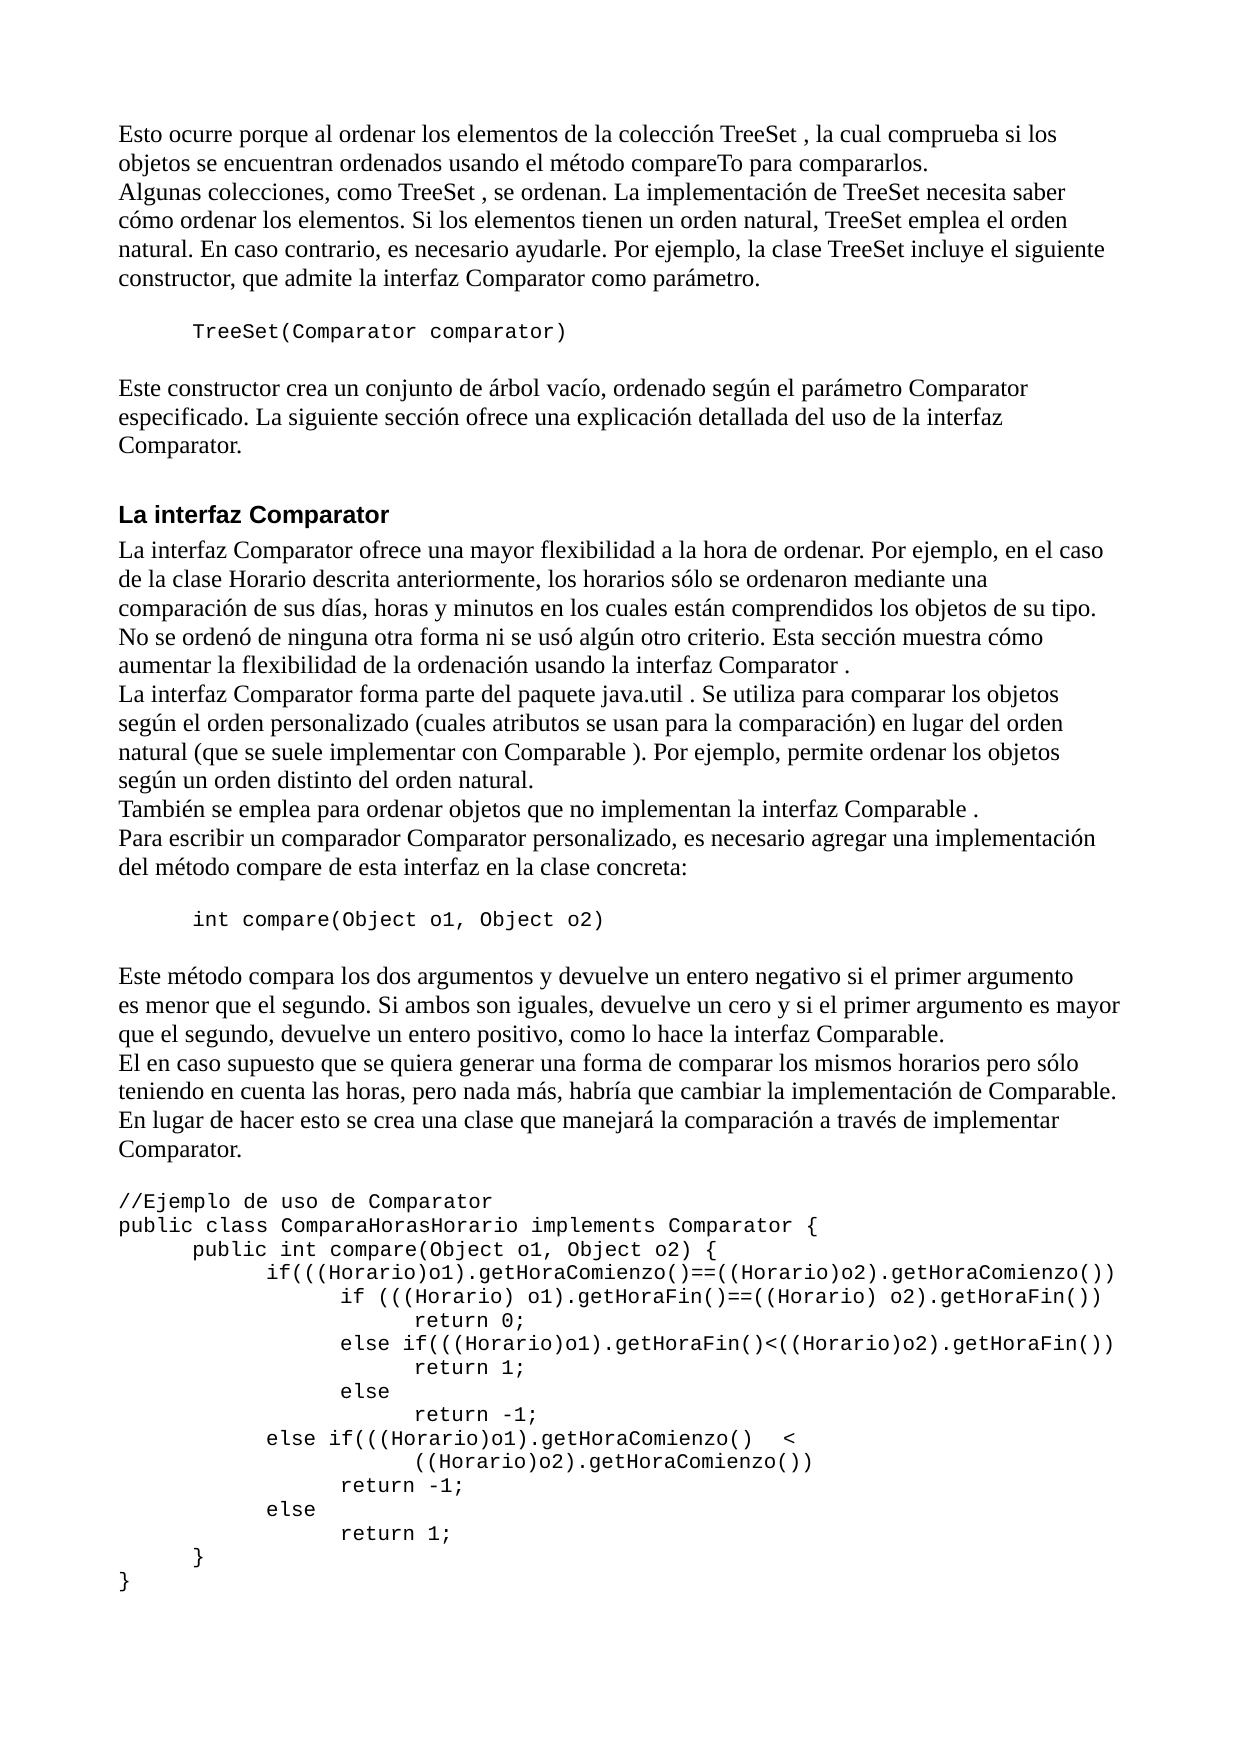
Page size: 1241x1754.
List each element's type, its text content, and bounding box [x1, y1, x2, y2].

text de la clase Horario descrita anteriormente, los horarios sólo se ordenaron mediante una comparación de sus días, horas y minutos en los cuales están comprendidos los objetos de su tipo. [118, 564, 1122, 622]
text del método compare de esta interfaz en la clase concreta: [118, 852, 1122, 880]
text natural (que se suele implementar con Comparable ). Por ejemplo, permite ordenar los objetos [118, 737, 1122, 765]
subtitle La interfaz Comparator [118, 501, 1122, 529]
text else if(((Horario)o1).getHoraFin()<((Horario)o2).getHoraFin()) [118, 1333, 1122, 1357]
text return -1; [118, 1404, 1122, 1428]
text } [118, 1570, 1122, 1593]
text if (((Horario) o1).getHoraFin()==((Horario) o2).getHoraFin()) [118, 1286, 1122, 1310]
text según el orden personalizado (cuales atributos se usan para la comparación) en lugar del orden [118, 708, 1122, 737]
text public int compare(Object o1, Object o2) { [118, 1239, 1122, 1262]
text constructor, que admite la interfaz Comparator como parámetro. [118, 263, 1122, 292]
text Para escribir un comparador Comparator personalizado, es necesario agregar una implementación [118, 823, 1122, 852]
text Este constructor crea un conjunto de árbol vacío, ordenado según el parámetro Comparator especificado. La siguiente sección ofrece una explicación detallada del uso de la interfaz Comparator. [118, 373, 1122, 459]
text public class ComparaHorasHorario implements Comparator { [118, 1215, 1122, 1239]
text else if(((Horario)o1).getHoraComienzo() < ((Horario)o2).getHoraComienzo()) [118, 1428, 1122, 1475]
text Esto ocurre porque al ordenar los elementos de la colección TreeSet , la cual comprueba si los objetos se encuentran ordenados usando el método compareTo para compararlos. [118, 119, 1122, 177]
text } [118, 1546, 1122, 1570]
text return 1; [118, 1357, 1122, 1381]
text return 0; [118, 1310, 1122, 1333]
text La interfaz Comparator ofrece una mayor flexibilidad a la hora de ordenar. Por ejemplo, en el caso [118, 535, 1122, 564]
text //Ejemplo de uso de Comparator [118, 1191, 1122, 1215]
text return 1; [118, 1522, 1122, 1546]
text La interfaz Comparator forma parte del paquete java.util . Se utiliza para comparar los objetos [118, 679, 1122, 708]
text No se ordenó de ninguna otra forma ni se usó algún otro criterio. Esta sección muestra cómo aumentar la flexibilidad de la ordenación usando la interfaz Comparator . [118, 622, 1122, 679]
text Algunas colecciones, como TreeSet , se ordenan. La implementación de TreeSet necesita saber cómo ordenar los elementos. Si los elementos tienen un orden natural, TreeSet emplea el orden natural. En caso contrario, es necesario ayudarle. Por ejemplo, la clase TreeSet incluye el siguiente [118, 177, 1122, 263]
text El en caso supuesto que se quiera generar una forma de comparar los mismos horarios pero sólo [118, 1048, 1122, 1076]
text if(((Horario)o1).getHoraComienzo()==((Horario)o2).getHoraComienzo()) [118, 1262, 1122, 1286]
text teniendo en cuenta las horas, pero nada más, habría que cambiar la implementación de Comparable. En lugar de hacer esto se crea una clase que manejará la comparación a través de implementar Comparator. [118, 1076, 1122, 1163]
text int compare(Object o1, Object o2) [118, 909, 1122, 933]
text else [118, 1499, 1122, 1522]
text También se emplea para ordenar objetos que no implementan la interfaz Comparable . [118, 794, 1122, 823]
text else [118, 1381, 1122, 1404]
text Este método compara los dos argumentos y devuelve un entero negativo si el primer argumento [118, 961, 1122, 990]
text return -1; [118, 1475, 1122, 1499]
text según un orden distinto del orden natural. [118, 765, 1122, 794]
text es menor que el segundo. Si ambos son iguales, devuelve un cero y si el primer argumento es mayor que el segundo, devuelve un entero positivo, como lo hace la interfaz Comparable. [118, 990, 1122, 1048]
text TreeSet(Comparator comparator) [118, 321, 1122, 344]
